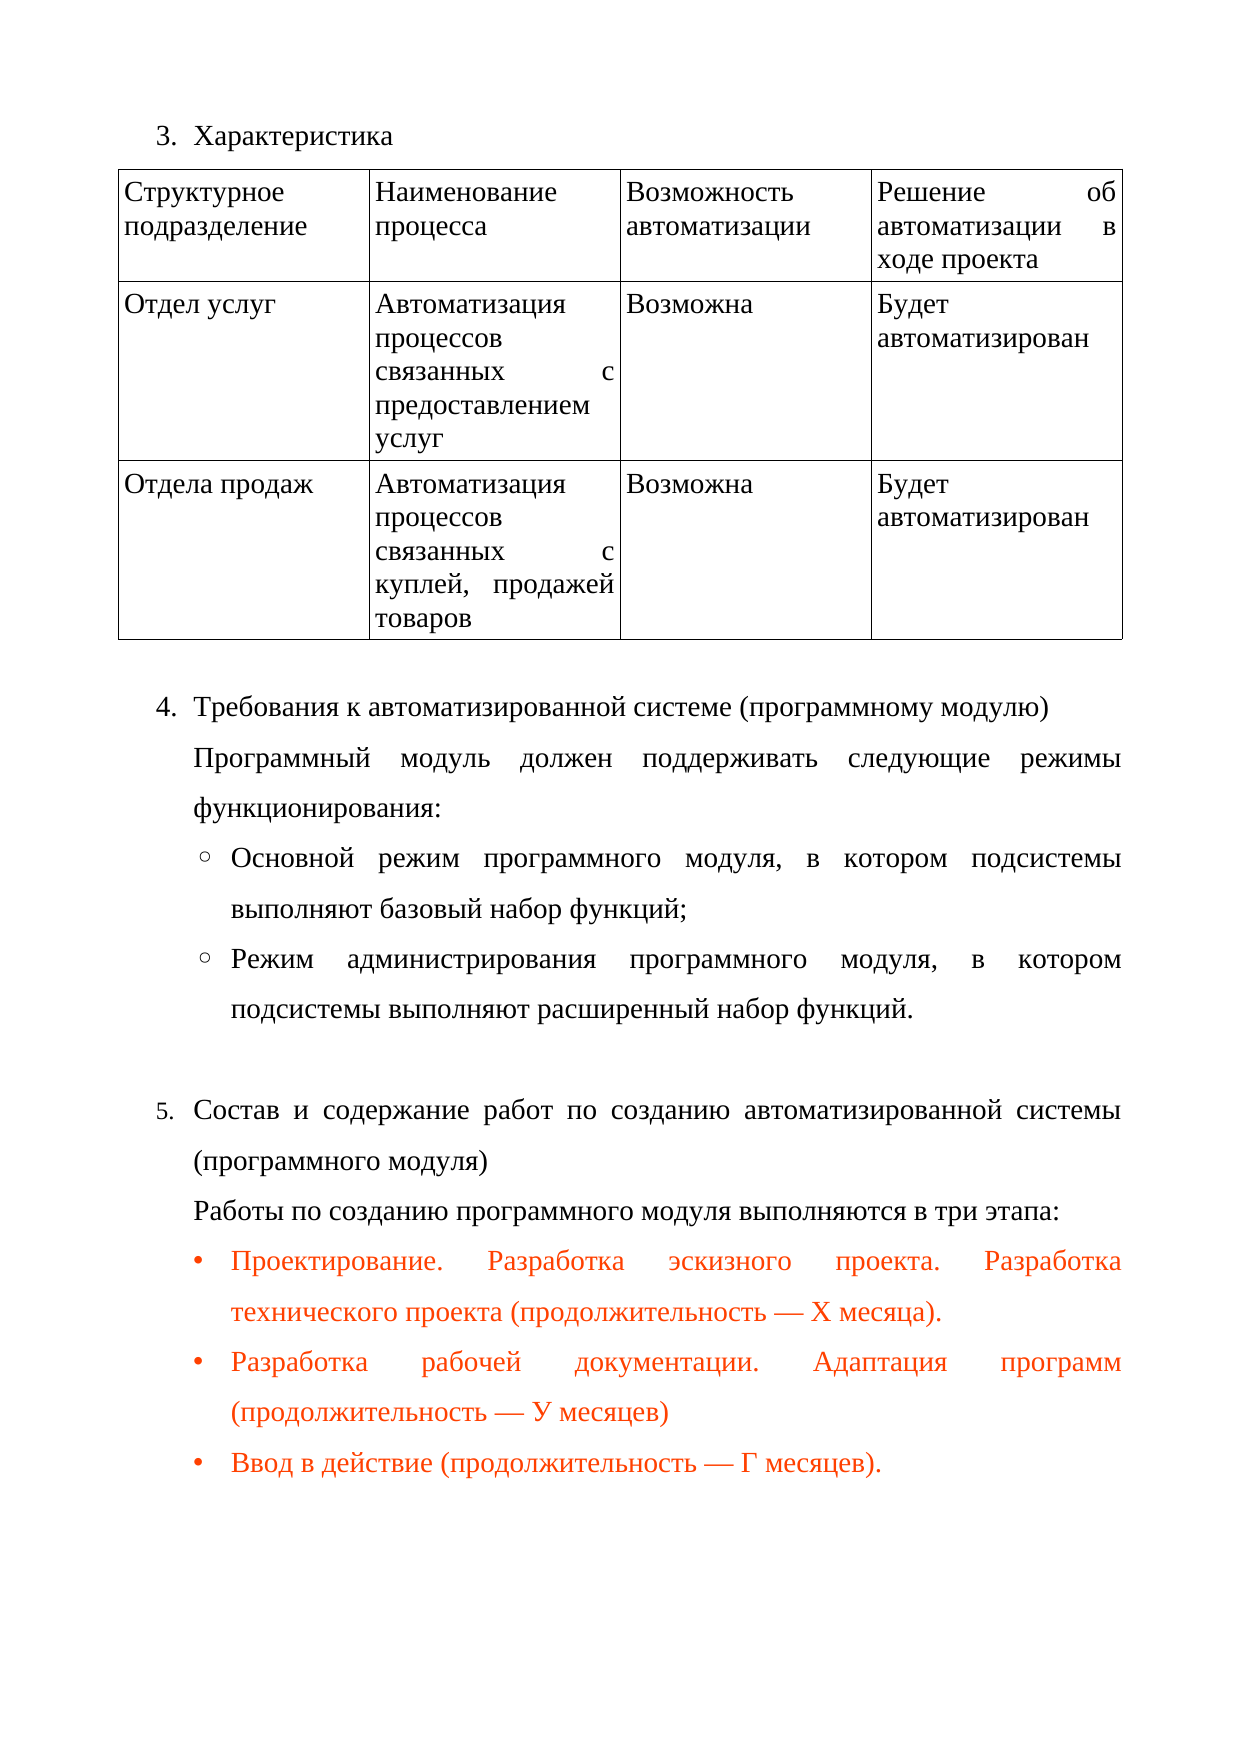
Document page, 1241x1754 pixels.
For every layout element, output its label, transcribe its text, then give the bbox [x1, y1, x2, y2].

table_header Структурное подразделение [119, 170, 369, 281]
table_cell Возможна [621, 461, 871, 639]
list Характеристика [156, 118, 1122, 152]
list Ввод в действие (продолжительность — Г месяцев). [193, 1445, 1122, 1478]
list Разработка рабочей документации. Адаптация программ (продолжительность — У месяцев) [193, 1344, 1122, 1428]
table_header Решение об автоматизации в ходе проекта [872, 170, 1122, 281]
list Требования к автоматизированной системе (программному модулю) [156, 689, 1122, 723]
table_cell Будет автоматизирован [872, 282, 1122, 460]
list Работы по созданию программного модуля выполняются в три этапа: [156, 1193, 1122, 1226]
table_header Возможность автоматизации [621, 170, 871, 281]
table_cell Отдел услуг [119, 282, 369, 460]
table_header Наименование процесса [370, 170, 620, 281]
table_cell Автоматизация процессов связанных с куплей, продажей товаров [370, 461, 620, 639]
table_cell Автоматизация процессов связанных с предоставлением услуг [370, 282, 620, 460]
list Режим администрирования программного модуля, в котором подсистемы выполняют расширенный набор функций. [193, 941, 1122, 1025]
table_cell Возможна [621, 282, 871, 460]
list Состав и содержание работ по созданию автоматизированной системы (программного модуля) [156, 1092, 1122, 1176]
table_cell Отдела продаж [119, 461, 369, 639]
table_cell Будет автоматизирован [872, 461, 1122, 639]
list Проектирование. Разработка эскизного проекта. Разработка технического проекта (продолжительность — Х месяца). [193, 1243, 1122, 1327]
list Основной режим программного модуля, в котором подсистемы выполняют базовый набор функций; [193, 841, 1122, 924]
list Программный модуль должен поддерживать следующие режимы функционирования: [156, 740, 1122, 824]
